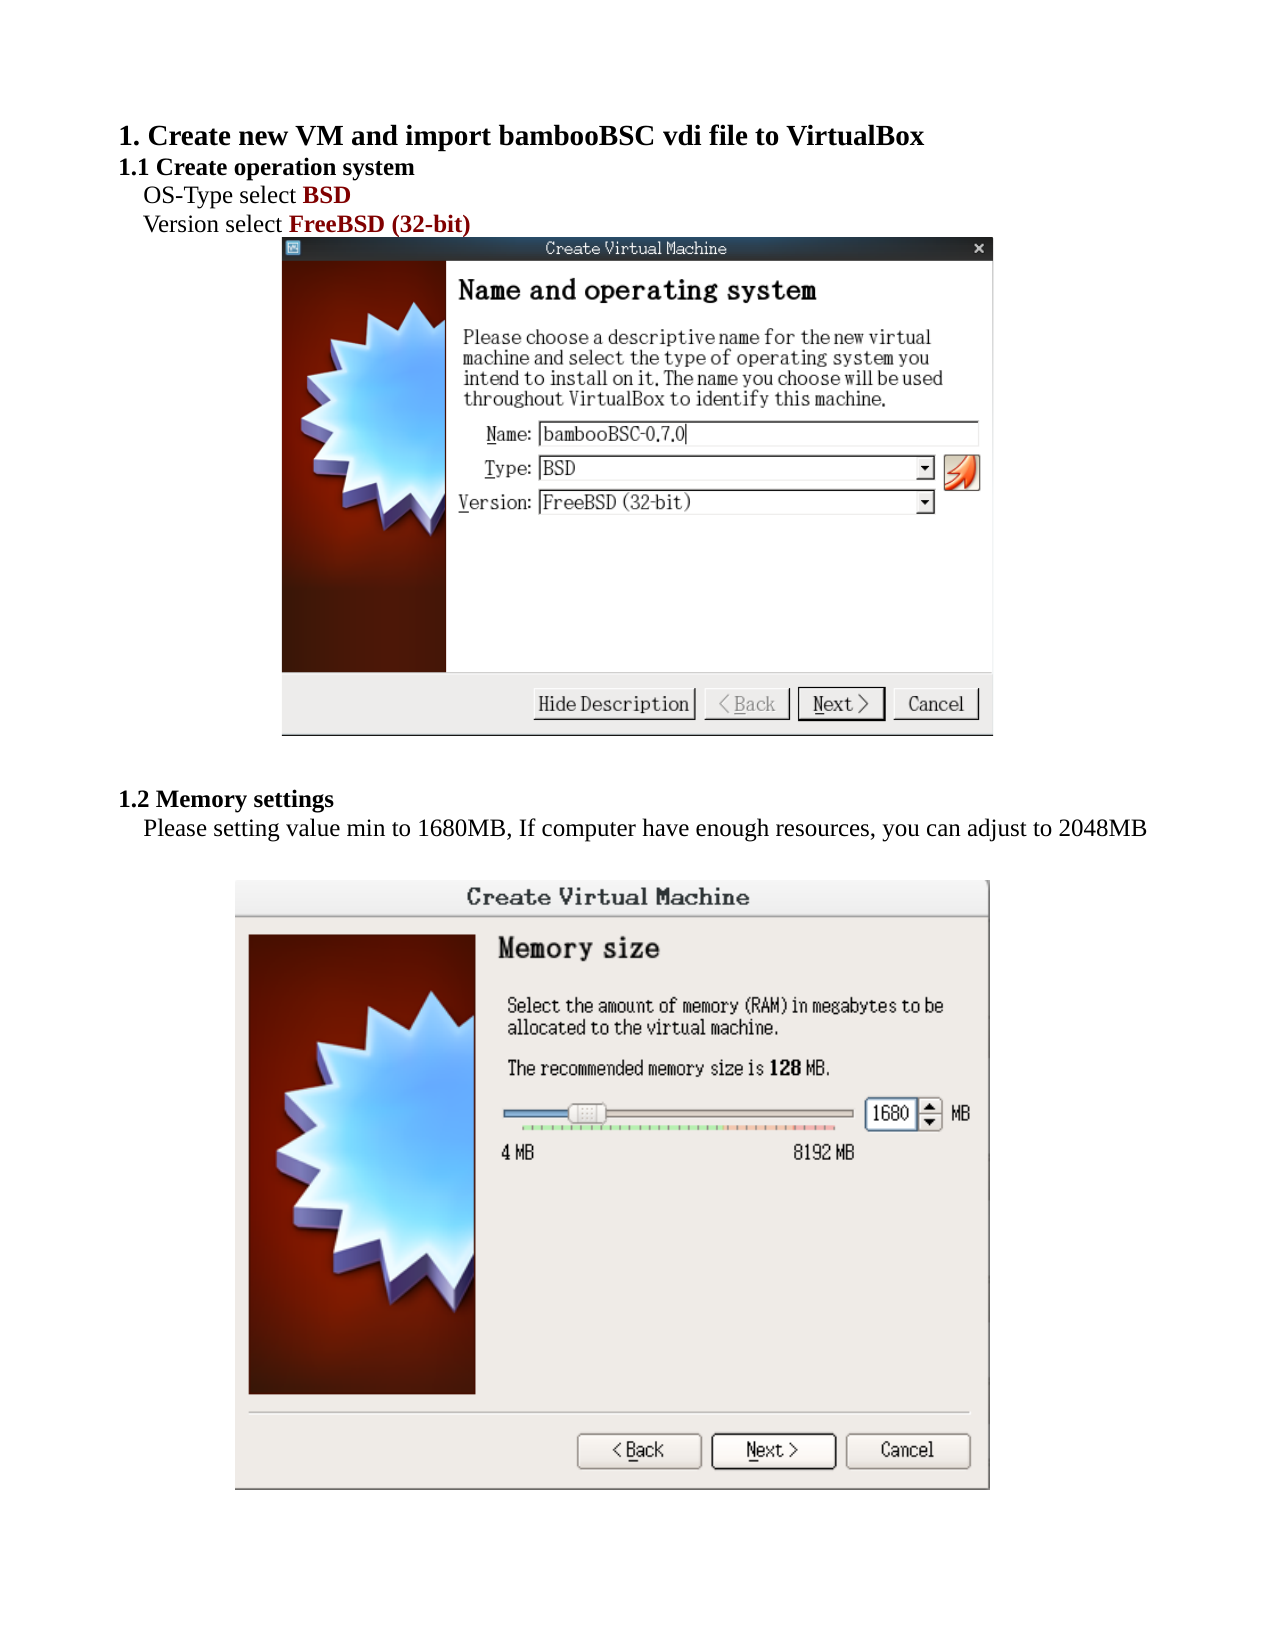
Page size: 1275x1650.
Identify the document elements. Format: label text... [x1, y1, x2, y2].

text 1.1 Create operation system [118, 152, 1157, 180]
picture [281, 237, 994, 736]
picture [235, 880, 990, 1490]
text 1. Create new VM and import bambooBSC vdi file to VirtualBox [118, 118, 1157, 152]
text 1.2 Memory settings [118, 784, 1157, 813]
text Version select FreeBSD (32-bit) [118, 209, 1157, 238]
text OS-Type select BSD [118, 180, 1157, 209]
text Please setting value min to 1680MB, If computer have enough resources, you can adjust to 2048MB [118, 813, 1157, 842]
